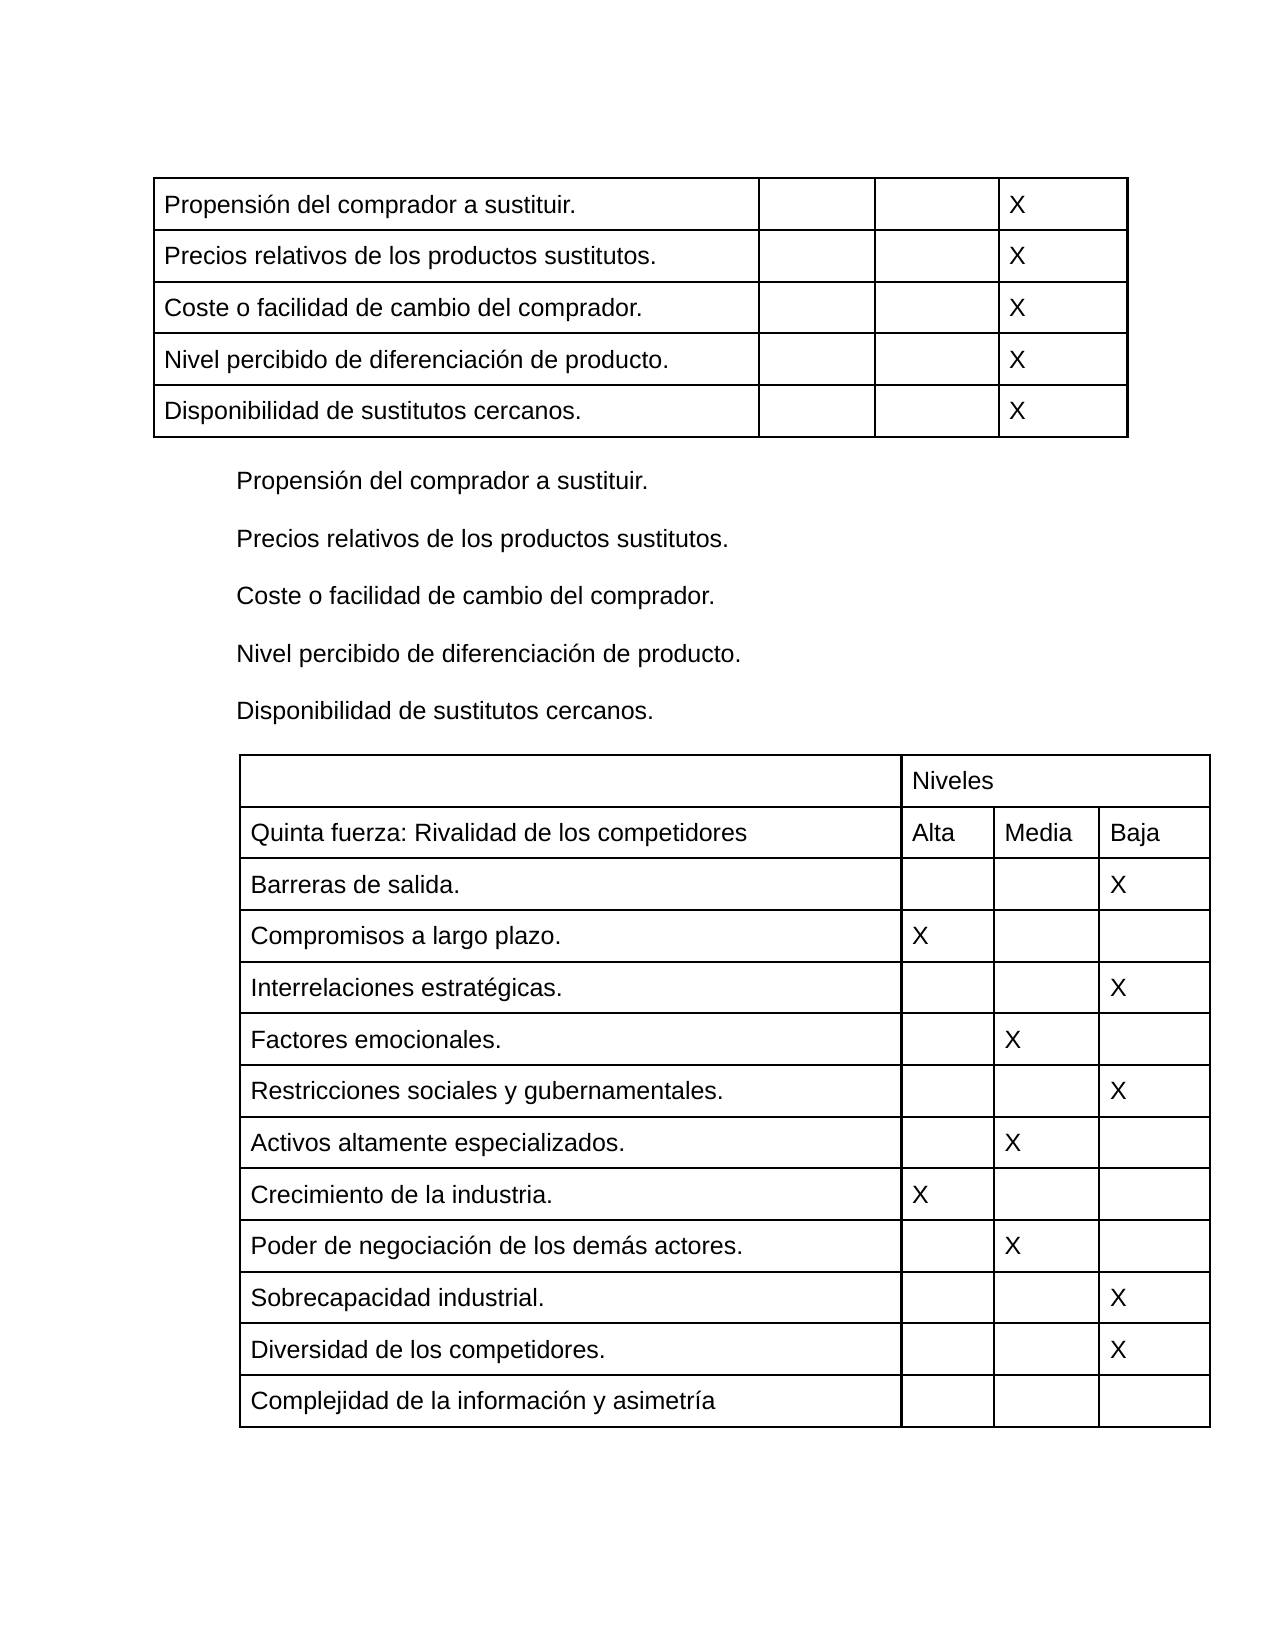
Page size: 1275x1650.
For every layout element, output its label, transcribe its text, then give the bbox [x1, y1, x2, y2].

table_header Niveles [903, 756, 1209, 806]
table_cell [995, 1066, 1098, 1116]
table_cell X [1000, 334, 1126, 384]
table_cell [995, 1169, 1098, 1219]
table_cell [995, 1273, 1098, 1322]
table_cell X [1100, 1066, 1209, 1116]
table_cell Coste o facilidad de cambio del comprador. [155, 283, 758, 332]
table_cell [876, 283, 998, 332]
table_cell Propensión del comprador a sustituir. [155, 179, 758, 229]
table_cell Disponibilidad de sustitutos cercanos. [155, 386, 758, 436]
table_cell Barreras de salida. [241, 859, 900, 909]
table_cell Alta [903, 808, 993, 857]
table_cell [1100, 1014, 1209, 1064]
table_cell [903, 859, 993, 909]
table_cell X [1000, 231, 1126, 281]
table_cell [903, 1118, 993, 1167]
table_cell [1100, 1118, 1209, 1167]
text Propensión del comprador a sustituir. [236, 466, 1127, 495]
table_header [241, 756, 900, 806]
table_cell Poder de negociación de los demás actores. [241, 1221, 900, 1271]
table_cell [1100, 1169, 1209, 1219]
table_cell Interrelaciones estratégicas. [241, 963, 900, 1012]
table_cell [995, 1324, 1098, 1374]
table_cell [760, 334, 874, 384]
table_cell [760, 283, 874, 332]
table_cell [760, 179, 874, 229]
table_cell [760, 231, 874, 281]
table_cell Factores emocionales. [241, 1014, 900, 1064]
table_cell [903, 1014, 993, 1064]
table_cell X [1100, 859, 1209, 909]
table_cell X [903, 911, 993, 961]
text Precios relativos de los productos sustitutos. [236, 524, 1127, 553]
table_cell [995, 963, 1098, 1012]
text Nivel percibido de diferenciación de producto. [236, 639, 1127, 668]
table_cell X [995, 1014, 1098, 1064]
table_cell Activos altamente especializados. [241, 1118, 900, 1167]
table_cell [903, 1376, 993, 1426]
table_cell Complejidad de la información y asimetría [241, 1376, 900, 1426]
table_cell [903, 1221, 993, 1271]
table_cell [876, 386, 998, 436]
table_cell Sobrecapacidad industrial. [241, 1273, 900, 1322]
table_cell [760, 386, 874, 436]
table_cell [1100, 1376, 1209, 1426]
table_cell Nivel percibido de diferenciación de producto. [155, 334, 758, 384]
table_cell [995, 911, 1098, 961]
table_cell X [1100, 1273, 1209, 1322]
table_cell Restricciones sociales y gubernamentales. [241, 1066, 900, 1116]
table_cell X [903, 1169, 993, 1219]
table_cell Baja [1100, 808, 1209, 857]
table_cell [876, 179, 998, 229]
table_cell [903, 1324, 993, 1374]
table_cell [903, 963, 993, 1012]
table_cell X [1100, 1324, 1209, 1374]
table_cell Compromisos a largo plazo. [241, 911, 900, 961]
table_cell X [995, 1118, 1098, 1167]
table_cell [876, 334, 998, 384]
table_cell Media [995, 808, 1098, 857]
table_cell Precios relativos de los productos sustitutos. [155, 231, 758, 281]
table_cell Crecimiento de la industria. [241, 1169, 900, 1219]
text Coste o facilidad de cambio del comprador. [236, 581, 1127, 610]
table_cell X [1000, 386, 1126, 436]
table_cell X [995, 1221, 1098, 1271]
table_cell [1100, 911, 1209, 961]
table_cell [995, 859, 1098, 909]
table_cell [1100, 1221, 1209, 1271]
table_cell [903, 1273, 993, 1322]
table_cell X [1000, 179, 1126, 229]
table_cell Quinta fuerza: Rivalidad de los competidores [241, 808, 900, 857]
table_cell X [1000, 283, 1126, 332]
table_cell Diversidad de los competidores. [241, 1324, 900, 1374]
table_cell [903, 1066, 993, 1116]
table_cell X [1100, 963, 1209, 1012]
table_cell [995, 1376, 1098, 1426]
table_cell [876, 231, 998, 281]
text Disponibilidad de sustitutos cercanos. [236, 696, 1127, 725]
